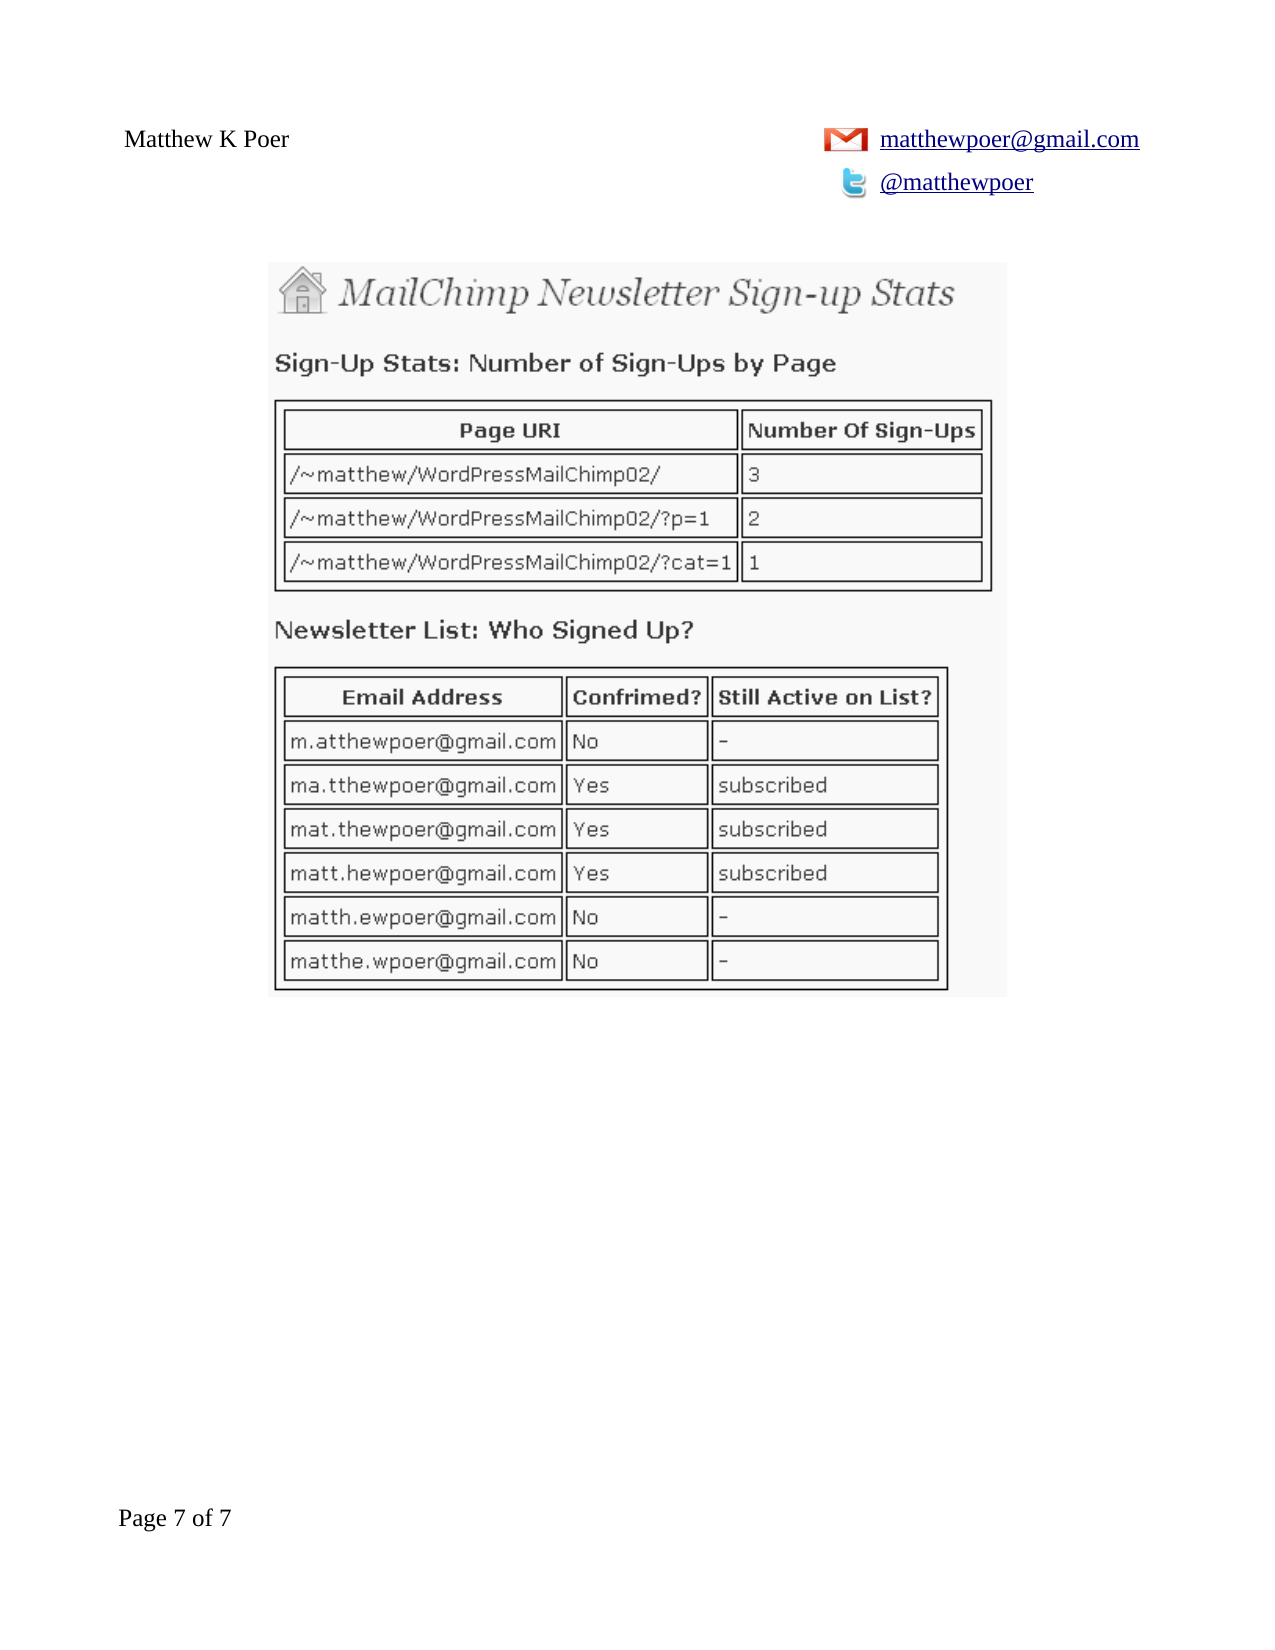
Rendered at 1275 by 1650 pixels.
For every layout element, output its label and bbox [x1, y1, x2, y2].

picture [823, 123, 869, 156]
picture [836, 166, 869, 199]
